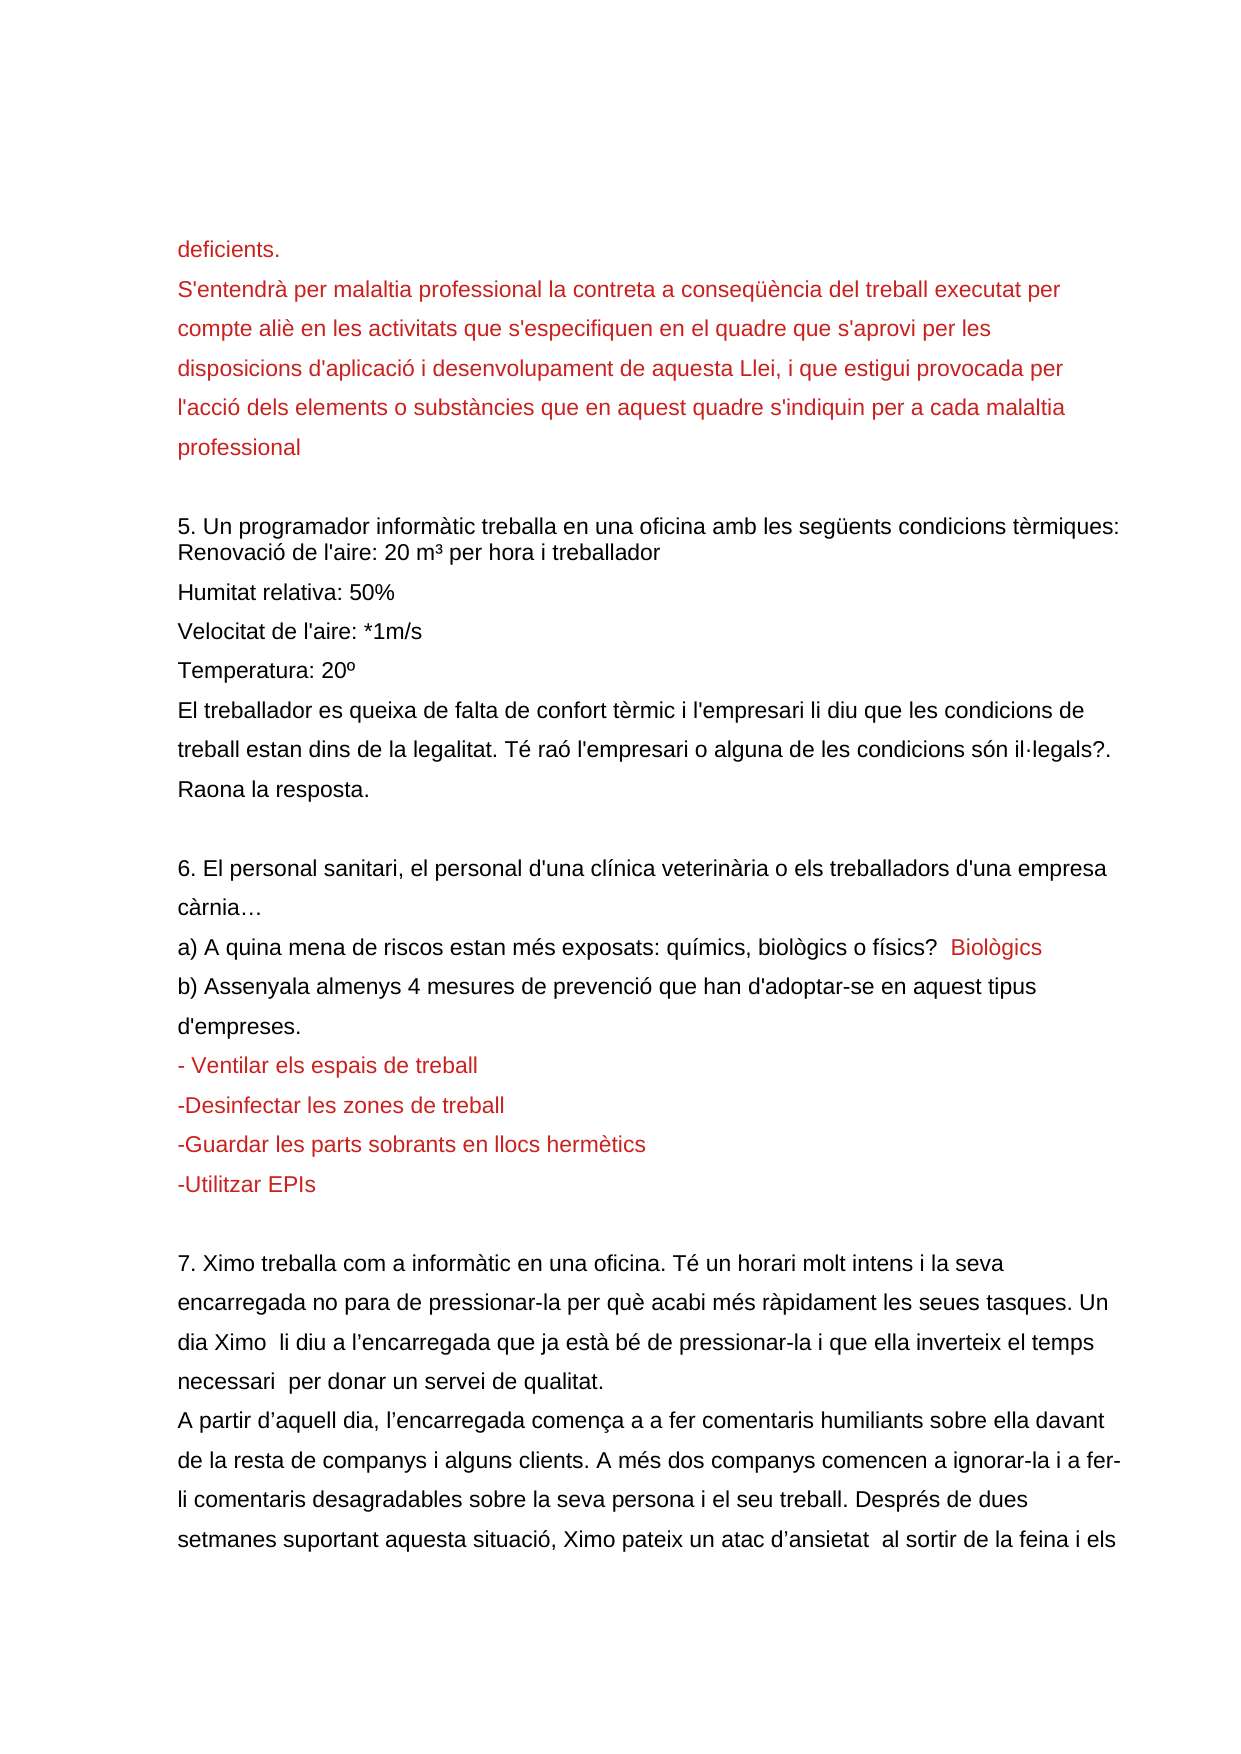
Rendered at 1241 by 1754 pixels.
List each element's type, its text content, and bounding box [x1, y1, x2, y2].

text 6. El personal sanitari, el personal d'una clínica veterinària o els treballadors d'una empresa càrnia… [177, 855, 1122, 921]
text S'entendrà per malaltia professional la contreta a conseqüència del treball executat per compte aliè en les activitats que s'especifiquen en el quadre que s'aprovi per les disposicions d'aplicació i desenvolupament de aquesta Llei, i que estigui provocada per l'acció dels elements o substàncies que en aquest quadre s'indiquin per a cada malaltia professional [177, 276, 1122, 460]
text a) A quina mena de riscos estan més exposats: químics, biològics o físics? Biològics [177, 934, 1122, 960]
list Velocitat de l'aire: *1m/s [177, 618, 1122, 644]
text b) Assenyala almenys 4 mesures de prevenció que han d'adoptar-se en aquest tipus d'empreses. [177, 973, 1122, 1039]
text El treballador es queixa de falta de confort tèrmic i l'empresari li diu que les condicions de treball estan dins de la legalitat. Té raó l'empresari o alguna de les condicions són il·legals?. Raona la resposta. [177, 697, 1122, 802]
text -Utilitzar EPIs [177, 1171, 1122, 1197]
text -Desinfectar les zones de treball [177, 1092, 1122, 1118]
list Humitat relativa: 50% [177, 578, 1122, 605]
text - Ventilar els espais de treball [177, 1052, 1122, 1078]
text -Guardar les parts sobrants en llocs hermètics [177, 1131, 1122, 1157]
text 5. Un programador informàtic treballa en una oficina amb les següents condicions tèrmiques: [177, 513, 1122, 539]
text 7. Ximo treballa com a informàtic en una oficina. Té un horari molt intens i la seva encarregada no para de pressionar-la per què acabi més ràpidament les seues tasques. Un dia Ximo li diu a l’encarregada que ja està bé de pressionar-la i que ella inverteix el temps necessari per donar un servei de qualitat. [177, 1249, 1122, 1394]
list Renovació de l'aire: 20 m³ per hora i treballador [177, 539, 1122, 565]
text A partir d’aquell dia, l’encarregada comença a a fer comentaris humiliants sobre ella davant de la resta de companys i alguns clients. A més dos companys comencen a ignorar-la i a fer-li comentaris desagradables sobre la seva persona i el seu treball. Després de dues setmanes suportant aquesta situació, Ximo pateix un atac d’ansietat al sortir de la feina i els [177, 1407, 1122, 1552]
text deficients. [177, 236, 1122, 263]
list Temperatura: 20º [177, 657, 1122, 684]
